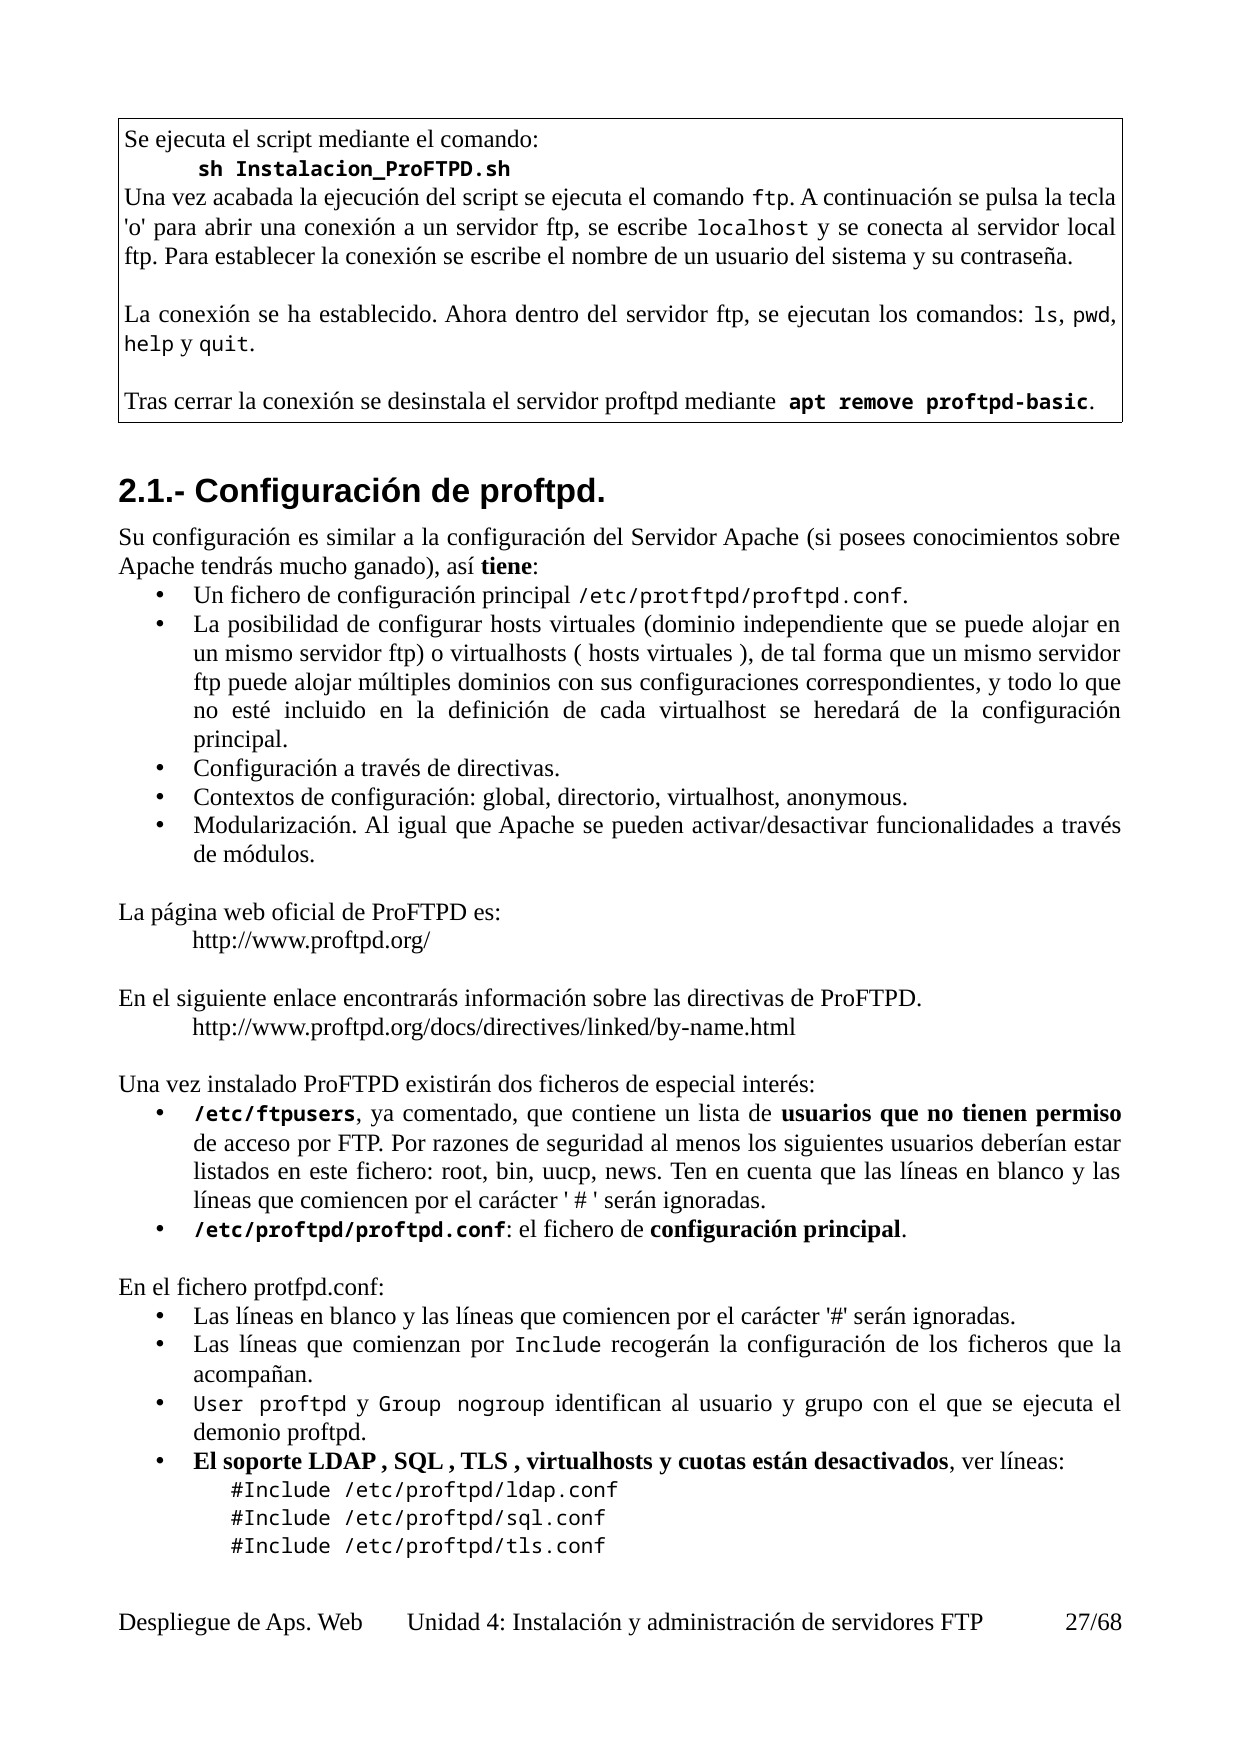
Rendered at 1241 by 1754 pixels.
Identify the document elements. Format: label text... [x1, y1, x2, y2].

list El soporte LDAP , SQL , TLS , virtualhosts y cuotas están desactivados, ver líneas: [156, 1446, 1122, 1475]
list /etc/ftpusers, ya comentado, que contiene un lista de usuarios que no tienen permiso de acceso por FTP. Por razones de seguridad al menos los siguientes usuarios deberían estar listados en este fichero: root, bin, uucp, news. Ten en cuenta que las líneas en blanco y las líneas que comiencen por el carácter ' # ' serán ignoradas. [156, 1098, 1122, 1214]
list Configuración a través de directivas. [156, 753, 1122, 782]
list Un fichero de configuración principal /etc/protftpd/proftpd.conf. [156, 580, 1122, 609]
list Modularización. Al igual que Apache se pueden activar/desactivar funcionalidades a través de módulos. [156, 811, 1122, 868]
text http://www.proftpd.org/ [118, 926, 1122, 954]
list Las líneas en blanco y las líneas que comiencen por el carácter '#' serán ignoradas. [156, 1301, 1122, 1329]
text Su configuración es similar a la configuración del Servidor Apache (si posees conocimientos sobre Apache tendrás mucho ganado), así tiene: [118, 522, 1122, 580]
text La página web oficial de ProFTPD es: [118, 897, 1122, 926]
list User proftpd y Group nogroup identifican al usuario y grupo con el que se ejecuta el demonio proftpd. [156, 1388, 1122, 1446]
subtitle 2.1.- Configuración de proftpd. [118, 471, 1122, 510]
text En el fichero protfpd.conf: [118, 1272, 1122, 1301]
list /etc/proftpd/proftpd.conf: el fichero de configuración principal. [156, 1214, 1122, 1243]
list #Include /etc/proftpd/sql.conf [193, 1503, 1122, 1532]
text Una vez instalado ProFTPD existirán dos ficheros de especial interés: [118, 1069, 1122, 1098]
text En el siguiente enlace encontrarás información sobre las directivas de ProFTPD. [118, 983, 1122, 1012]
list Las líneas que comienzan por Include recogerán la configuración de los ficheros que la acompañan. [156, 1329, 1122, 1388]
text http://www.proftpd.org/docs/directives/linked/by-name.html [118, 1012, 1122, 1041]
list La posibilidad de configurar hosts virtuales (dominio independiente que se puede alojar en un mismo servidor ftp) o virtualhosts ( hosts virtuales ), de tal forma que un mismo servidor ftp puede alojar múltiples dominios con sus configuraciones correspondientes, y todo lo que no esté incluido en la definición de cada virtualhost se heredará de la configuración principal. [156, 609, 1122, 753]
list #Include /etc/proftpd/tls.conf [193, 1532, 1122, 1560]
table_header ---------------------------------------------------------------------------------------- Se ejecuta el script mediante el comando: sh Instalacion_ProFTPD.sh Una vez acabada la ejecución del script se ejecuta el comando ftp. A continuación se pulsa la tecla 'o' para abrir una conexión a un servidor ftp, se escribe localhost y se conecta al servidor local ftp. Para establecer la conexión se escribe el nombre de un usuario del sistema y su contraseña. La conexión se ha establecido. Ahora dentro del servidor ftp, se ejecutan los comandos: ls, pwd, help y quit. Tras cerrar la conexión se desinstala el servidor proftpd mediante apt remove proftpd-basic. [119, 119, 1122, 422]
list Contextos de configuración: global, directorio, virtualhost, anonymous. [156, 782, 1122, 811]
list #Include /etc/proftpd/ldap.conf [193, 1475, 1122, 1503]
